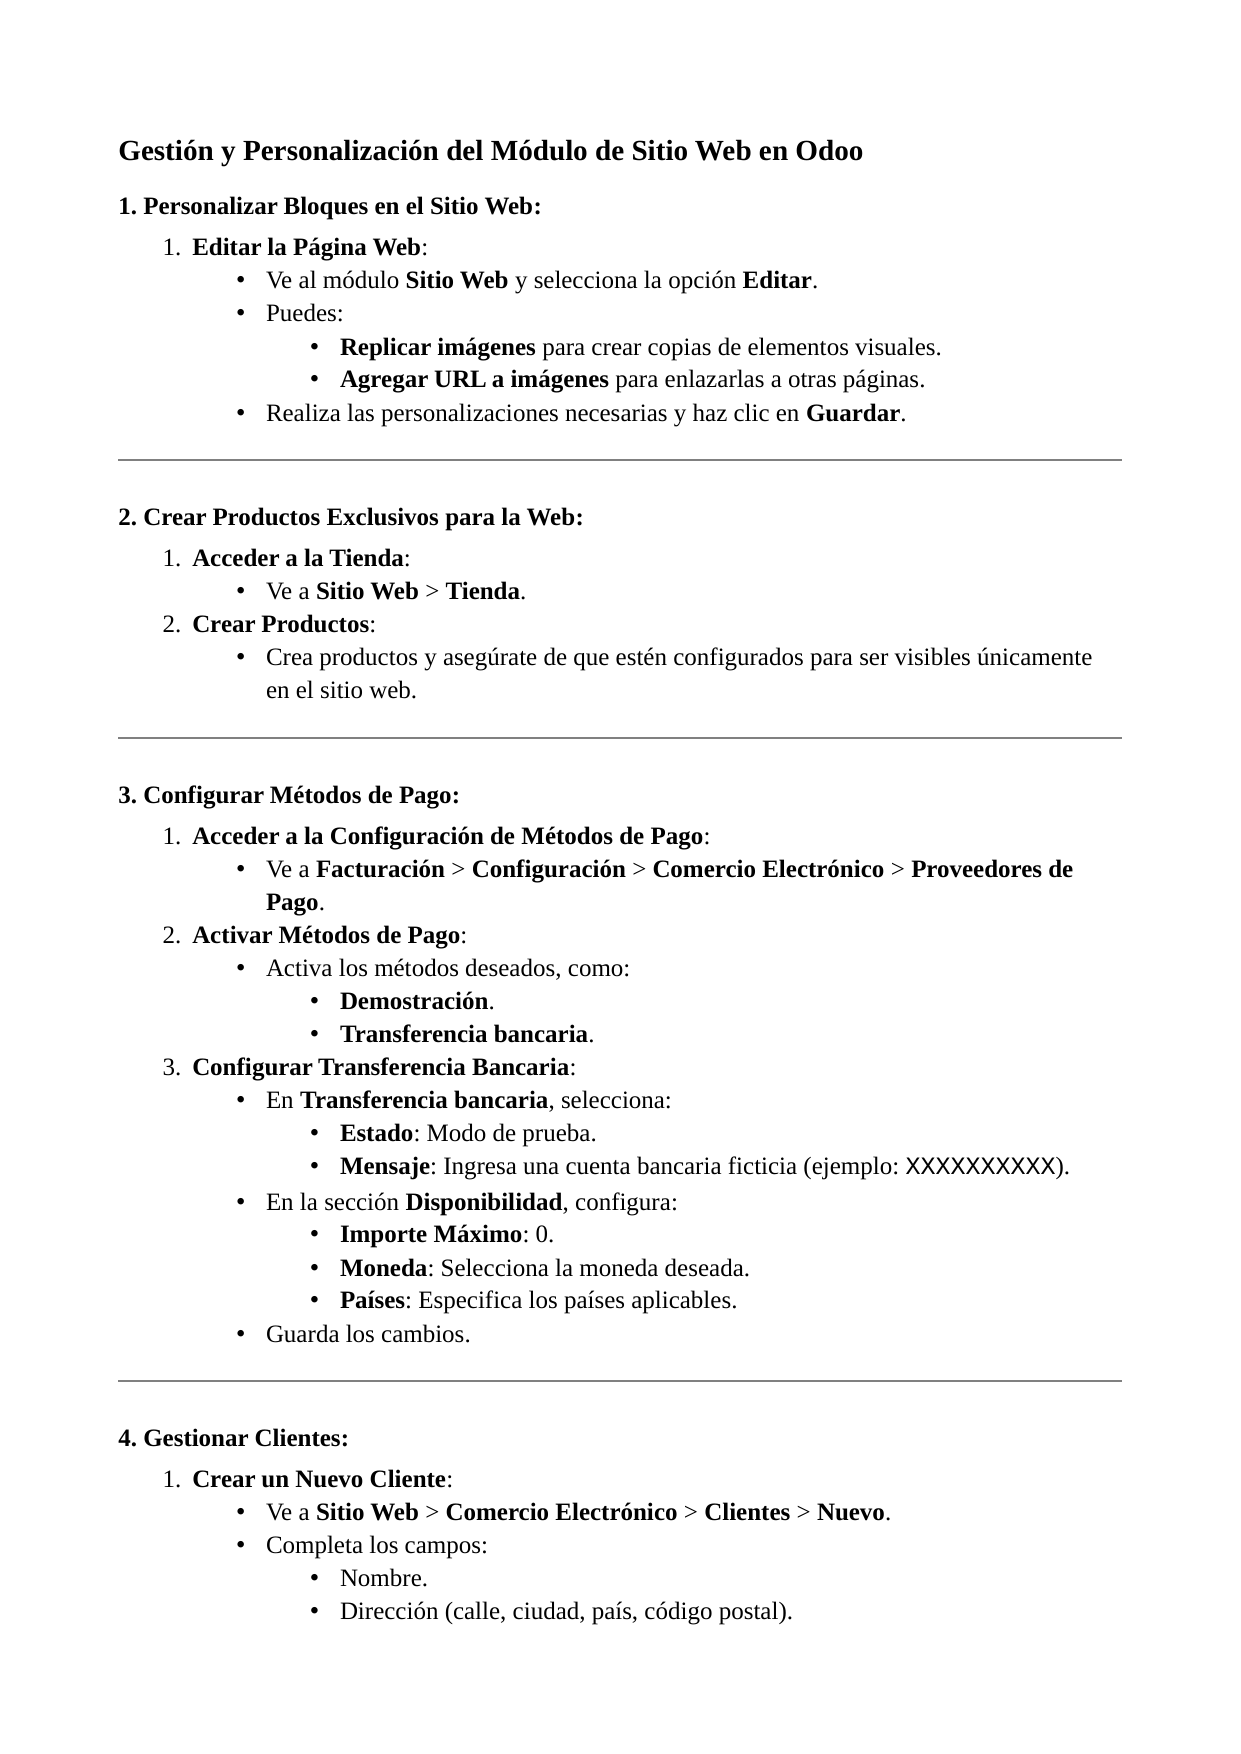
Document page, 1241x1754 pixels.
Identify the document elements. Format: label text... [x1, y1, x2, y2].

list Ve al módulo Sitio Web y selecciona la opción Editar. [236, 266, 1122, 294]
subtitle 4. Gestionar Clientes: [118, 1423, 1122, 1452]
list Ve a Sitio Web > Tienda. [236, 576, 1122, 605]
list Puedes: [236, 298, 1122, 327]
subtitle 3. Configurar Métodos de Pago: [118, 780, 1122, 808]
list Acceder a la Configuración de Métodos de Pago: [162, 821, 1122, 850]
list En Transferencia bancaria, selecciona: [236, 1085, 1122, 1114]
list Países: Especifica los países aplicables. [310, 1286, 1122, 1314]
list Ve a Sitio Web > Comercio Electrónico > Clientes > Nuevo. [236, 1497, 1122, 1526]
list Configurar Transferencia Bancaria: [162, 1052, 1122, 1081]
list Acceder a la Tienda: [162, 543, 1122, 572]
list Demostración. [310, 986, 1122, 1015]
list Activar Métodos de Pago: [162, 920, 1122, 949]
list Completa los campos: [236, 1530, 1122, 1559]
list Crear Productos: [162, 609, 1122, 638]
list Nombre. [310, 1563, 1122, 1592]
subtitle 1. Personalizar Bloques en el Sitio Web: [118, 191, 1122, 220]
list Agregar URL a imágenes para enlazarlas a otras páginas. [310, 364, 1122, 393]
list Dirección (calle, ciudad, país, código postal). [310, 1596, 1122, 1625]
list Realiza las personalizaciones necesarias y haz clic en Guardar. [236, 398, 1122, 426]
list Guarda los cambios. [236, 1319, 1122, 1347]
subtitle Gestión y Personalización del Módulo de Sitio Web en Odoo [118, 133, 1122, 166]
list Activa los métodos deseados, como: [236, 953, 1122, 982]
list Importe Máximo: 0. [310, 1219, 1122, 1248]
list Mensaje: Ingresa una cuenta bancaria ficticia (ejemplo: XXXXXXXXXX). [310, 1151, 1122, 1182]
list Crea productos y asegúrate de que estén configurados para ser visibles únicamente en el sitio web. [236, 642, 1122, 704]
list Moneda: Selecciona la moneda deseada. [310, 1253, 1122, 1281]
list Transferencia bancaria. [310, 1019, 1122, 1048]
list En la sección Disponibilidad, configura: [236, 1187, 1122, 1215]
list Editar la Página Web: [162, 232, 1122, 261]
list Replicar imágenes para crear copias de elementos visuales. [310, 332, 1122, 360]
subtitle 2. Crear Productos Exclusivos para la Web: [118, 502, 1122, 531]
list Crear un Nuevo Cliente: [162, 1464, 1122, 1493]
list Estado: Modo de prueba. [310, 1118, 1122, 1147]
list Ve a Facturación > Configuración > Comercio Electrónico > Proveedores de Pago. [236, 854, 1122, 916]
